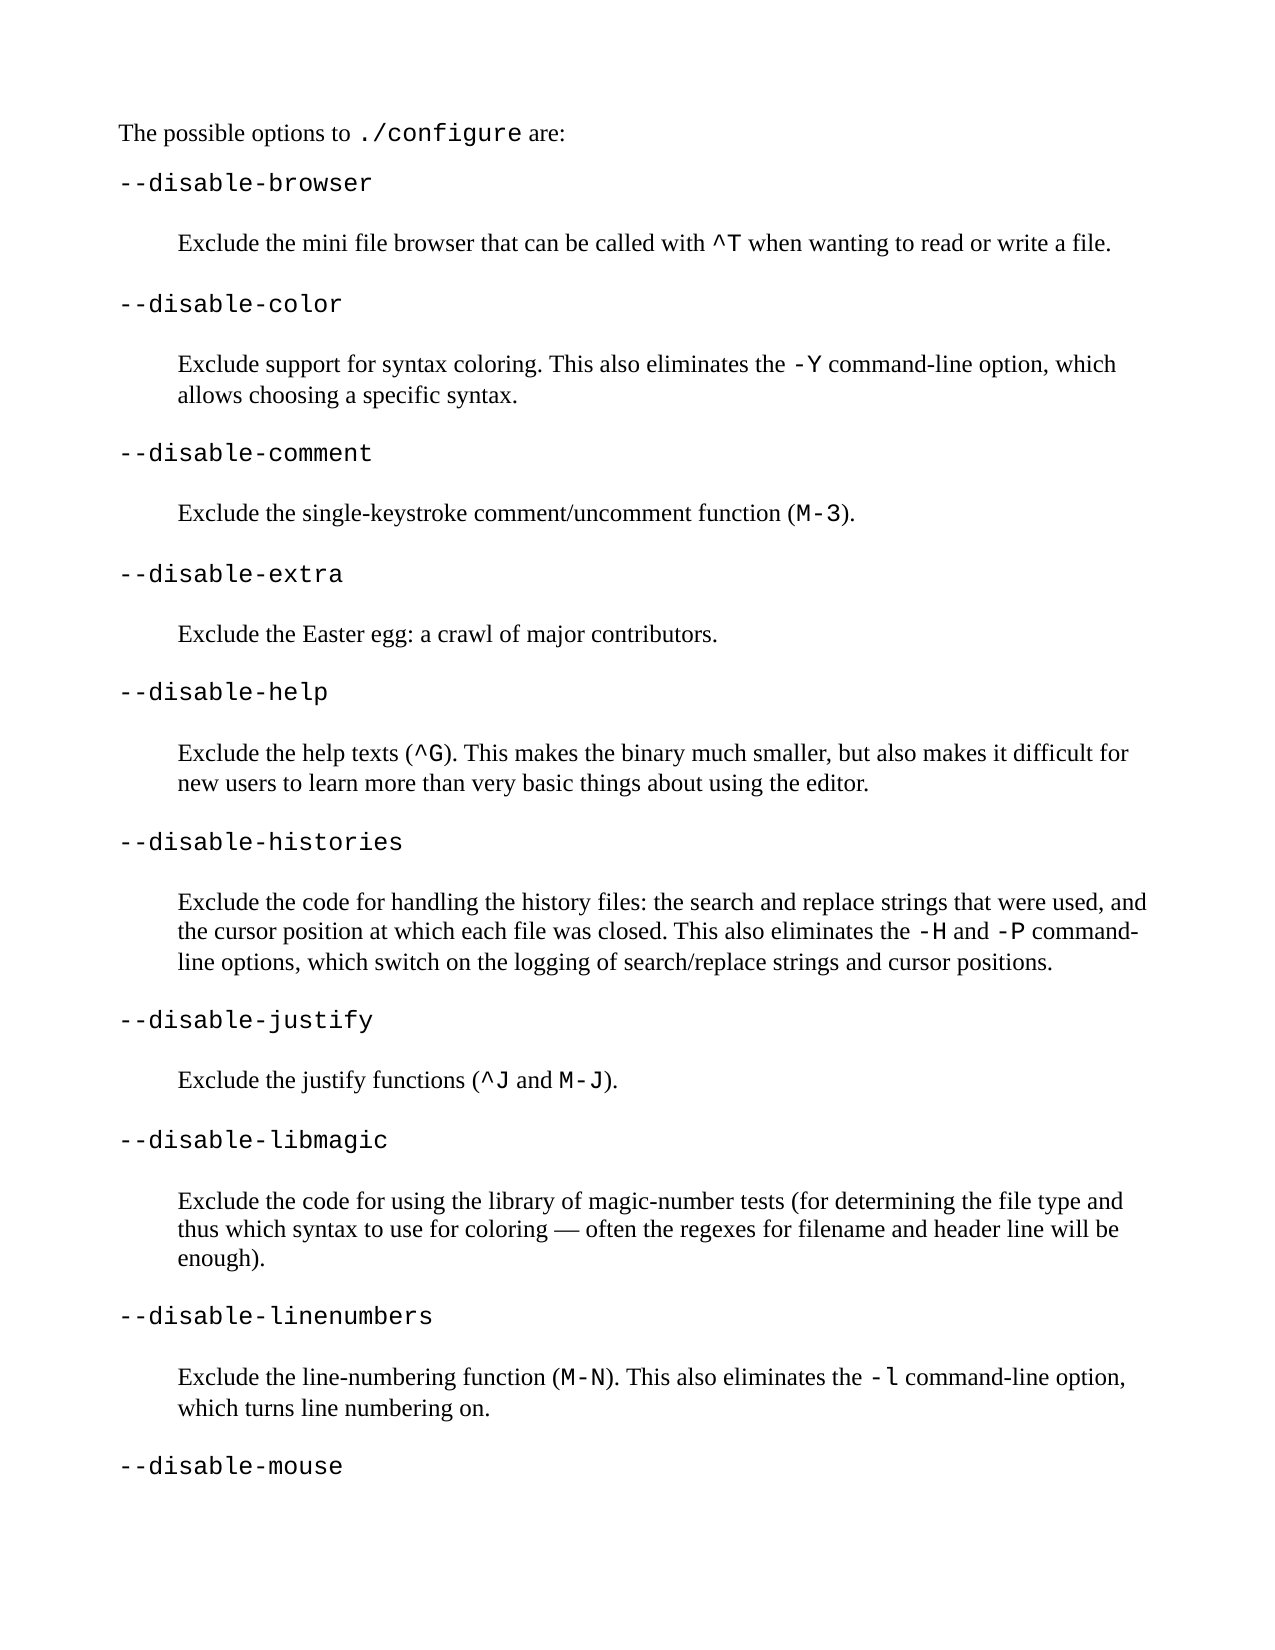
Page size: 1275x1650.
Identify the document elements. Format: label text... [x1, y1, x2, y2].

subtitle --disable-color [118, 289, 1157, 319]
list Exclude the code for using the library of magic-number tests (for determining the file type and thus which syntax to use for coloring — often the regexes for filename and header line will be enough). [177, 1186, 1157, 1272]
subtitle --disable-help [118, 677, 1157, 708]
subtitle --disable-histories [118, 827, 1157, 857]
subtitle --disable-justify [118, 1005, 1157, 1036]
list Exclude the code for handling the history files: the search and replace strings that were used, and the cursor position at which each file was closed. This also eliminates the -H and -P command-line options, which switch on the logging of search/replace strings and cursor positions. [177, 887, 1157, 975]
subtitle --disable-libmagic [118, 1125, 1157, 1156]
text The possible options to ./configure are: [118, 118, 1157, 149]
subtitle --disable-browser [118, 168, 1157, 199]
list Exclude support for syntax coloring. This also eliminates the -Y command-line option, which allows choosing a specific syntax. [177, 349, 1157, 409]
list Exclude the justify functions (^J and M-J). [177, 1065, 1157, 1096]
subtitle --disable-comment [118, 438, 1157, 469]
list Exclude the single-keystroke comment/uncomment function (M-3). [177, 498, 1157, 529]
list Exclude the help texts (^G). This makes the binary much smaller, but also makes it difficult for new users to learn more than very basic things about using the editor. [177, 738, 1157, 797]
subtitle --disable-linenumbers [118, 1301, 1157, 1332]
subtitle --disable-extra [118, 559, 1157, 589]
list Exclude the mini file browser that can be called with ^T when wanting to read or write a file. [177, 228, 1157, 259]
list Exclude the line-numbering function (M-N). This also eliminates the -l command-line option, which turns line numbering on. [177, 1362, 1157, 1421]
list Exclude the Easter egg: a crawl of major contributors. [177, 619, 1157, 648]
subtitle --disable-mouse [118, 1451, 1157, 1482]
